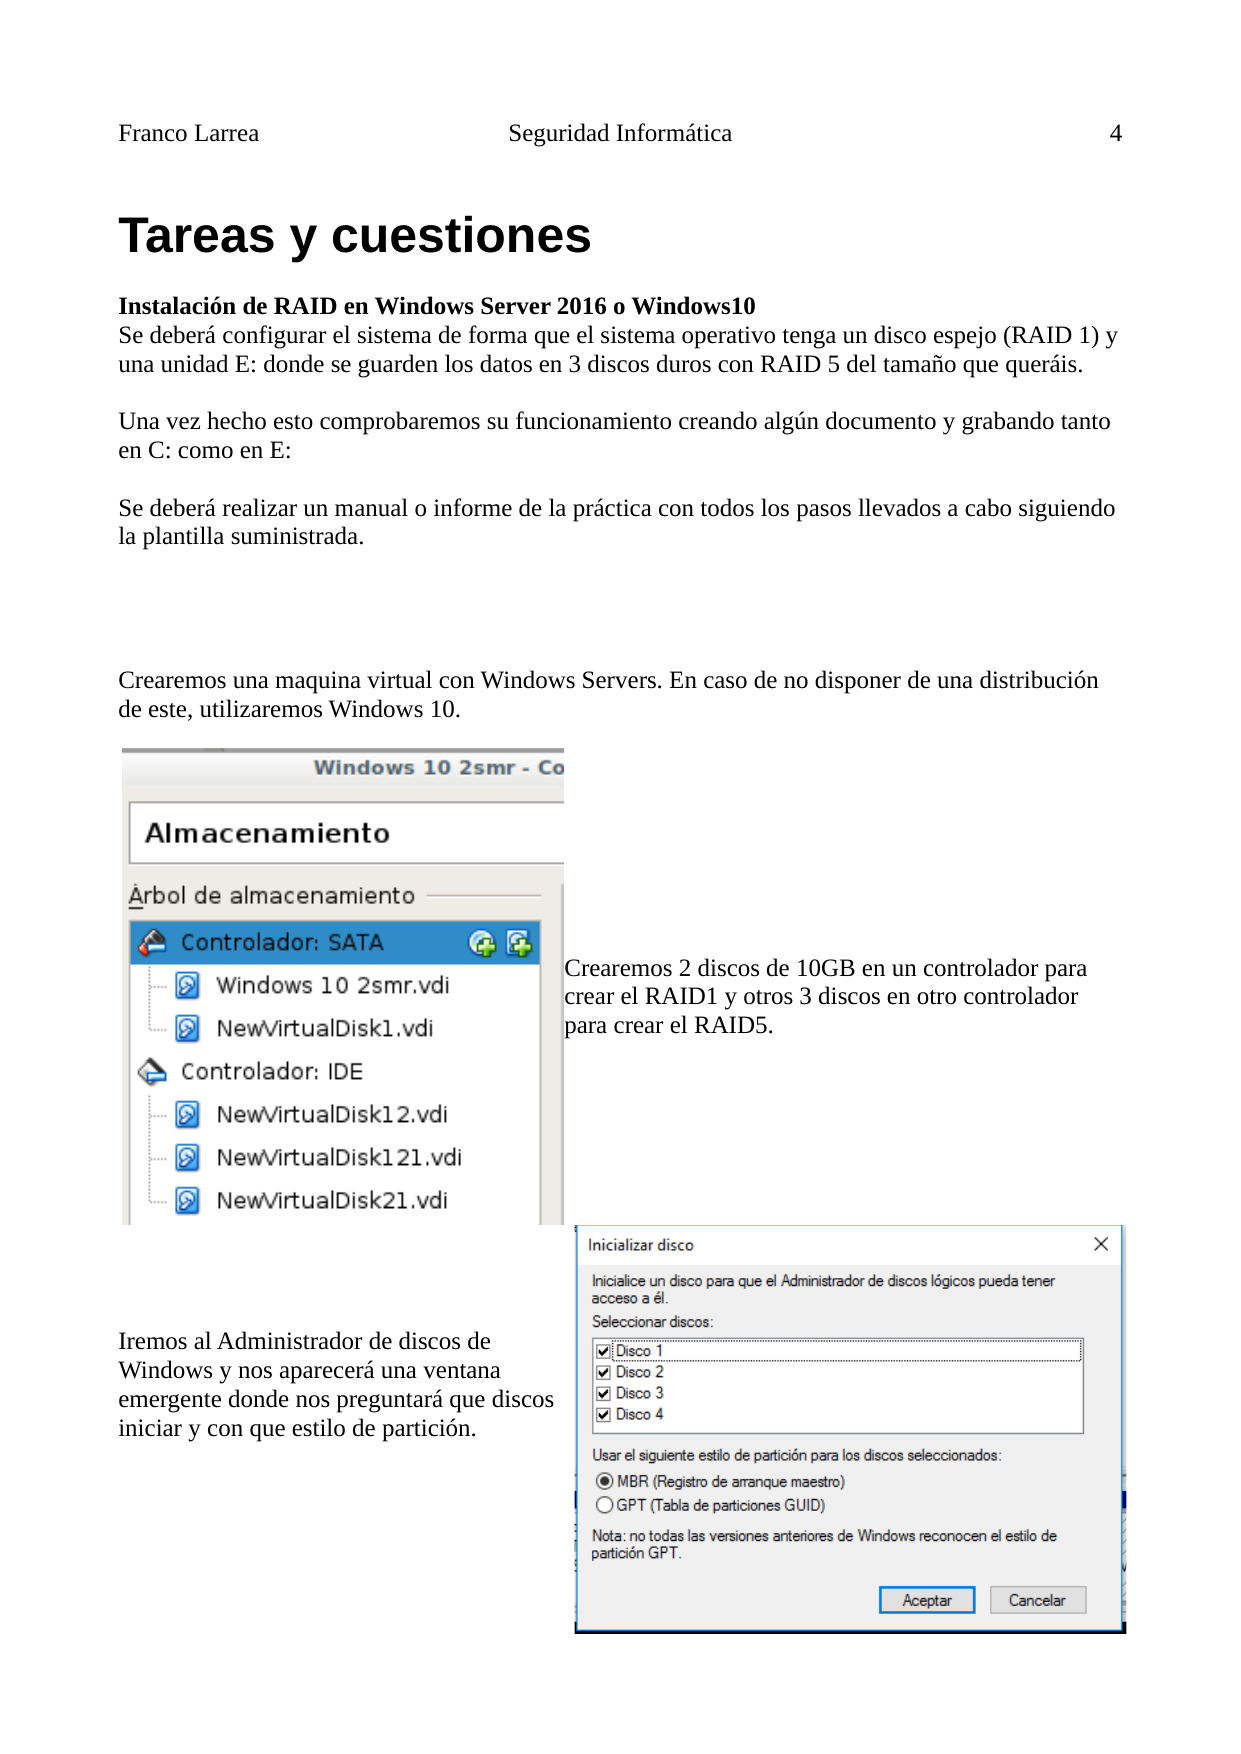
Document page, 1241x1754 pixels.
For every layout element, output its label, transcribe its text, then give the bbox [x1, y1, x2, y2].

picture [574, 1225, 1127, 1634]
text Iremos al Administrador de discos de Windows y nos aparecerá una ventana emergente donde nos preguntará que discos iniciar y con que estilo de partición. [118, 1326, 574, 1441]
text Una vez hecho esto comprobaremos su funcionamiento creando algún documento y grabando tanto en C: como en E: [118, 406, 1122, 464]
picture [122, 748, 565, 1225]
text Crearemos una maquina virtual con Windows Servers. En caso de no disponer de una distribución de este, utilizaremos Windows 10. [118, 665, 1122, 723]
text Se deberá realizar un manual o informe de la práctica con todos los pasos llevados a cabo siguiendo la plantilla suministrada. [118, 493, 1122, 550]
text Tareas y cuestiones [118, 205, 1122, 263]
text Instalación de RAID en Windows Server 2016 o Windows10 [118, 291, 1122, 320]
text Se deberá configurar el sistema de forma que el sistema operativo tenga un disco espejo (RAID 1) y una unidad E: donde se guarden los datos en 3 discos duros con RAID 5 del tamaño que queráis. [118, 320, 1122, 378]
text Crearemos 2 discos de 10GB en un controlador para crear el RAID1 y otros 3 discos en otro controlador para crear el RAID5. [565, 953, 1122, 1039]
